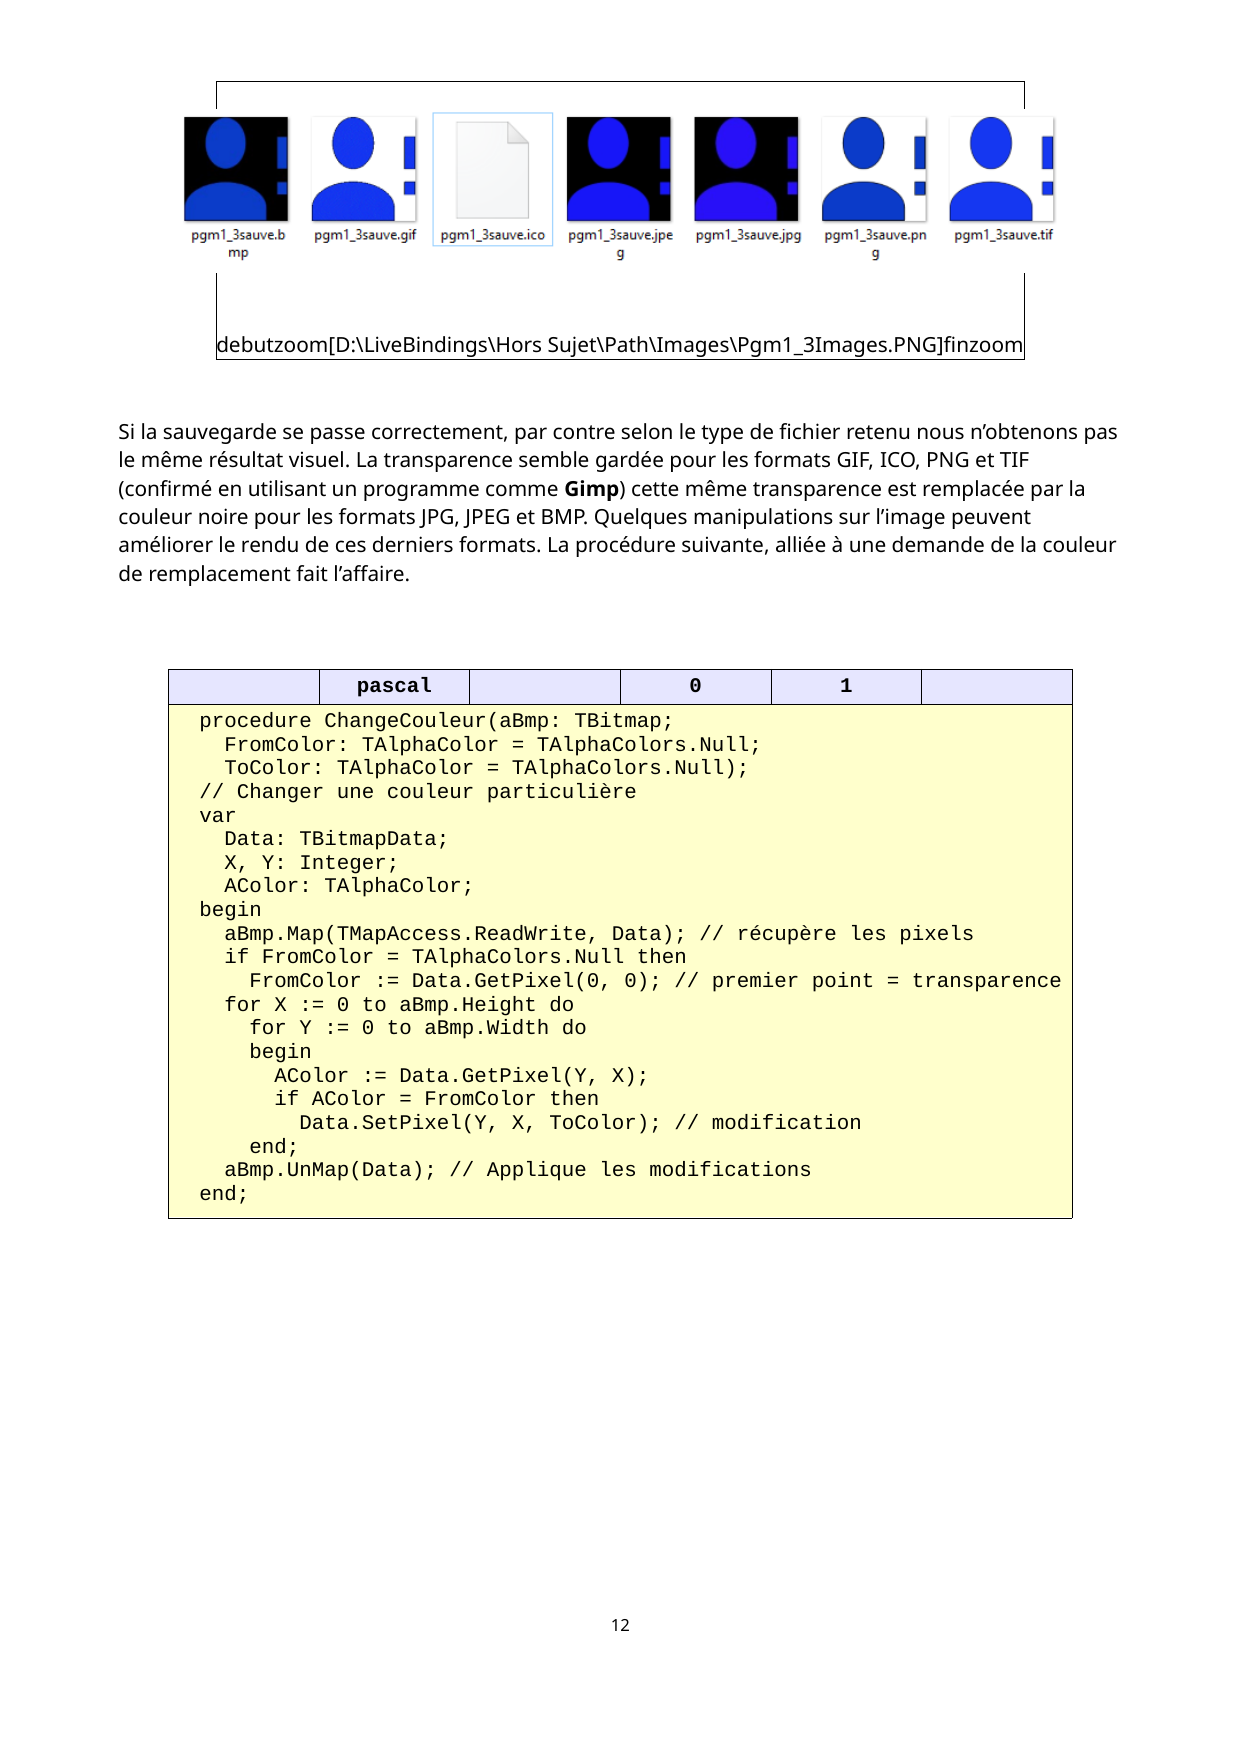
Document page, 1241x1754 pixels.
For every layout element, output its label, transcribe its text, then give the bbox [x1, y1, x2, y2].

table_header [470, 670, 620, 704]
table_header pascal [320, 670, 469, 704]
table_header [169, 670, 319, 704]
table_header [922, 670, 1072, 704]
table_cell procedure ChangeCouleur(aBmp: TBitmap; FromColor: TAlphaColor = TAlphaColors.Null; ToColor: TAlphaColor = TAlphaColors.Null); // Changer une couleur particulière var Data: TBitmapData; X, Y: Integer; AColor: TAlphaColor; begin aBmp.Map(TMapAccess.ReadWrite, Data); // récupère les pixels if FromColor = TAlphaColors.Null then FromColor := Data.GetPixel(0, 0); // premier point = transparence for X := 0 to aBmp.Height do for Y := 0 to aBmp.Width do begin AColor := Data.GetPixel(Y, X); if AColor = FromColor then Data.SetPixel(Y, X, ToColor); // modification end; aBmp.UnMap(Data); // Applique les modifications end; [169, 705, 1072, 1217]
text Si la sauvegarde se passe correctement, par contre selon le type de fichier retenu nous n’obtenons pas le même résultat visuel. La transparence semble gardée pour les formats GIF, ICO, PNG et TIF (confirmé en utilisant un programme comme Gimp) cette même transparence est remplacée par la couleur noire pour les formats JPG, JPEG et BMP. Quelques manipulations sur l’image peuvent améliorer le rendu de ces derniers formats. La procédure suivante, alliée à une demande de la couleur de remplacement fait l’affaire. [118, 417, 1122, 587]
picture [174, 109, 1067, 273]
text debutzoom[D:\LiveBindings\Hors Sujet\Path\Images\Pgm1_3Images.PNG]finzoom [217, 330, 1024, 358]
table_header 0 [621, 670, 771, 704]
table_header 1 [772, 670, 921, 704]
